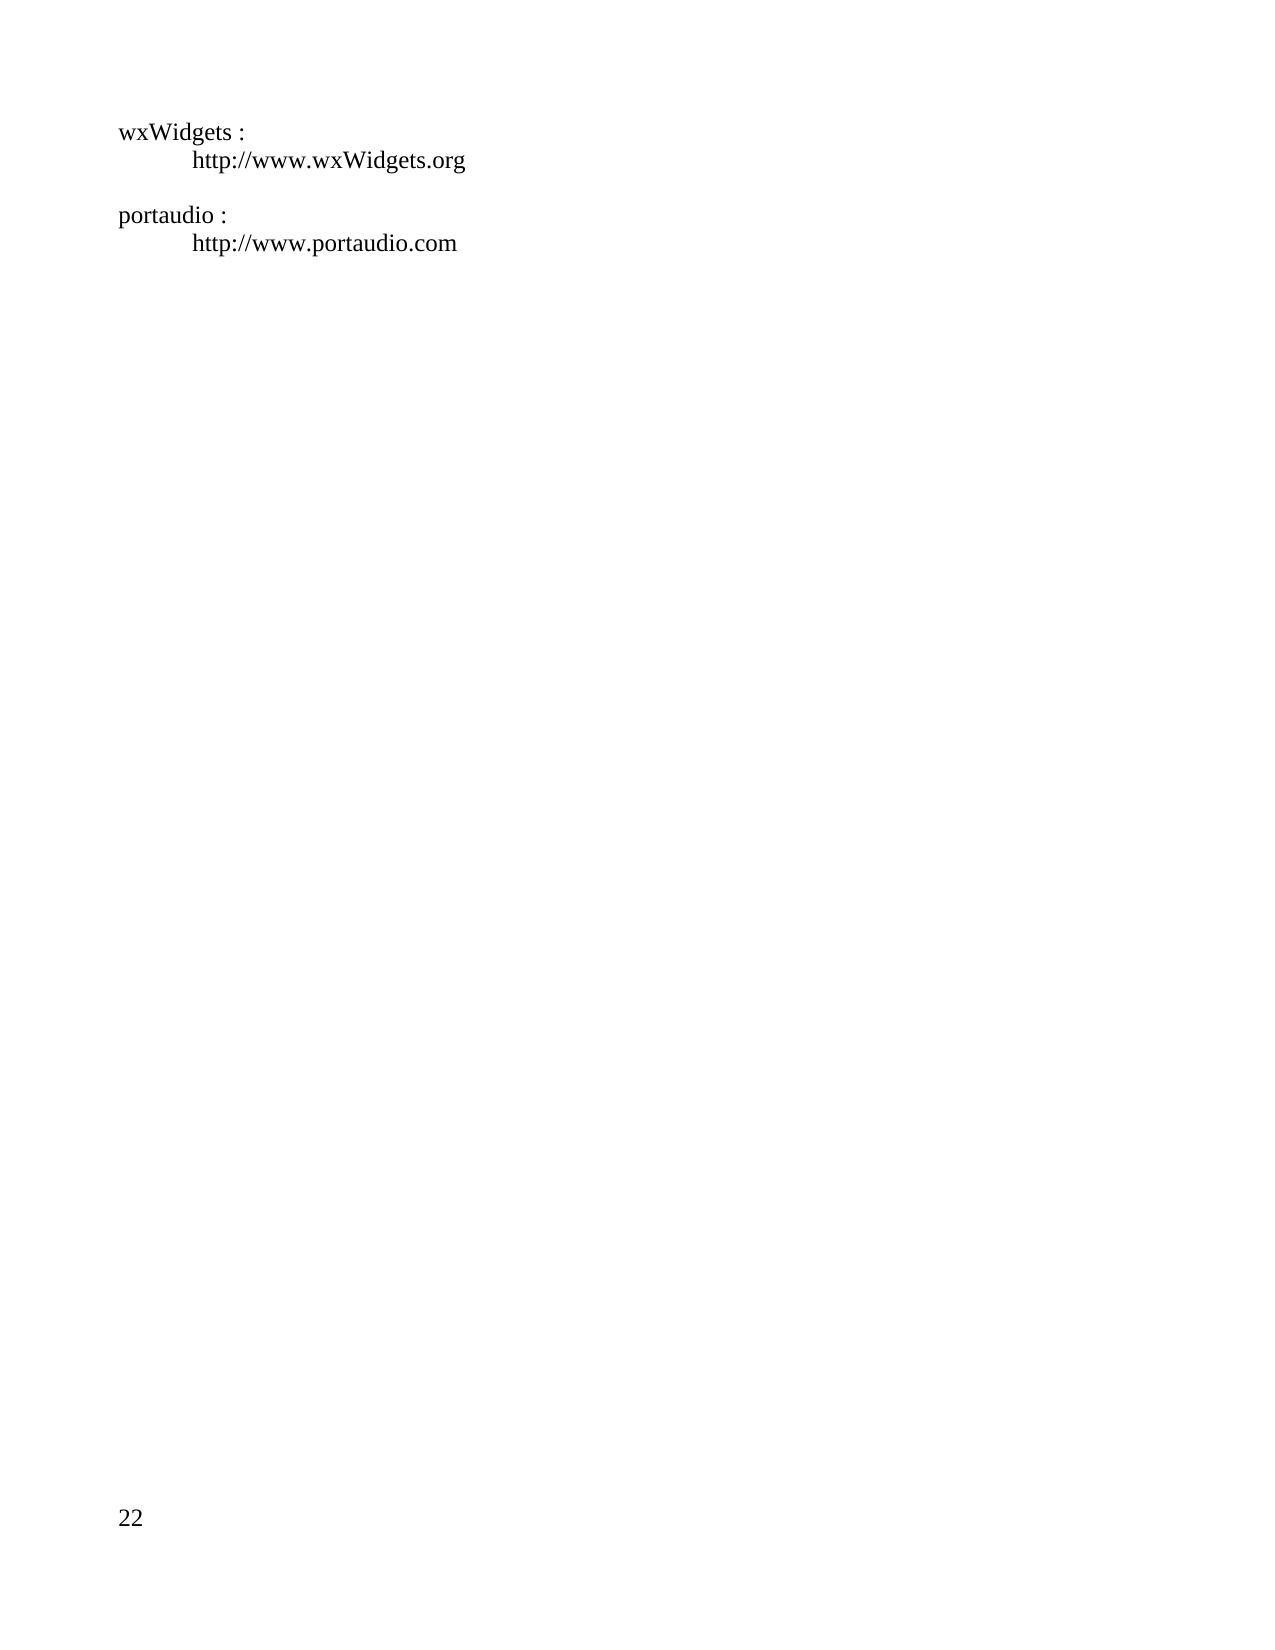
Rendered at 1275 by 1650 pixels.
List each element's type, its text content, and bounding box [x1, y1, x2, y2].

text wxWidgets : [118, 118, 1157, 146]
text http://www.portaudio.com [118, 229, 1157, 257]
text http://www.wxWidgets.org [118, 146, 1157, 173]
text portaudio : [118, 201, 1157, 229]
